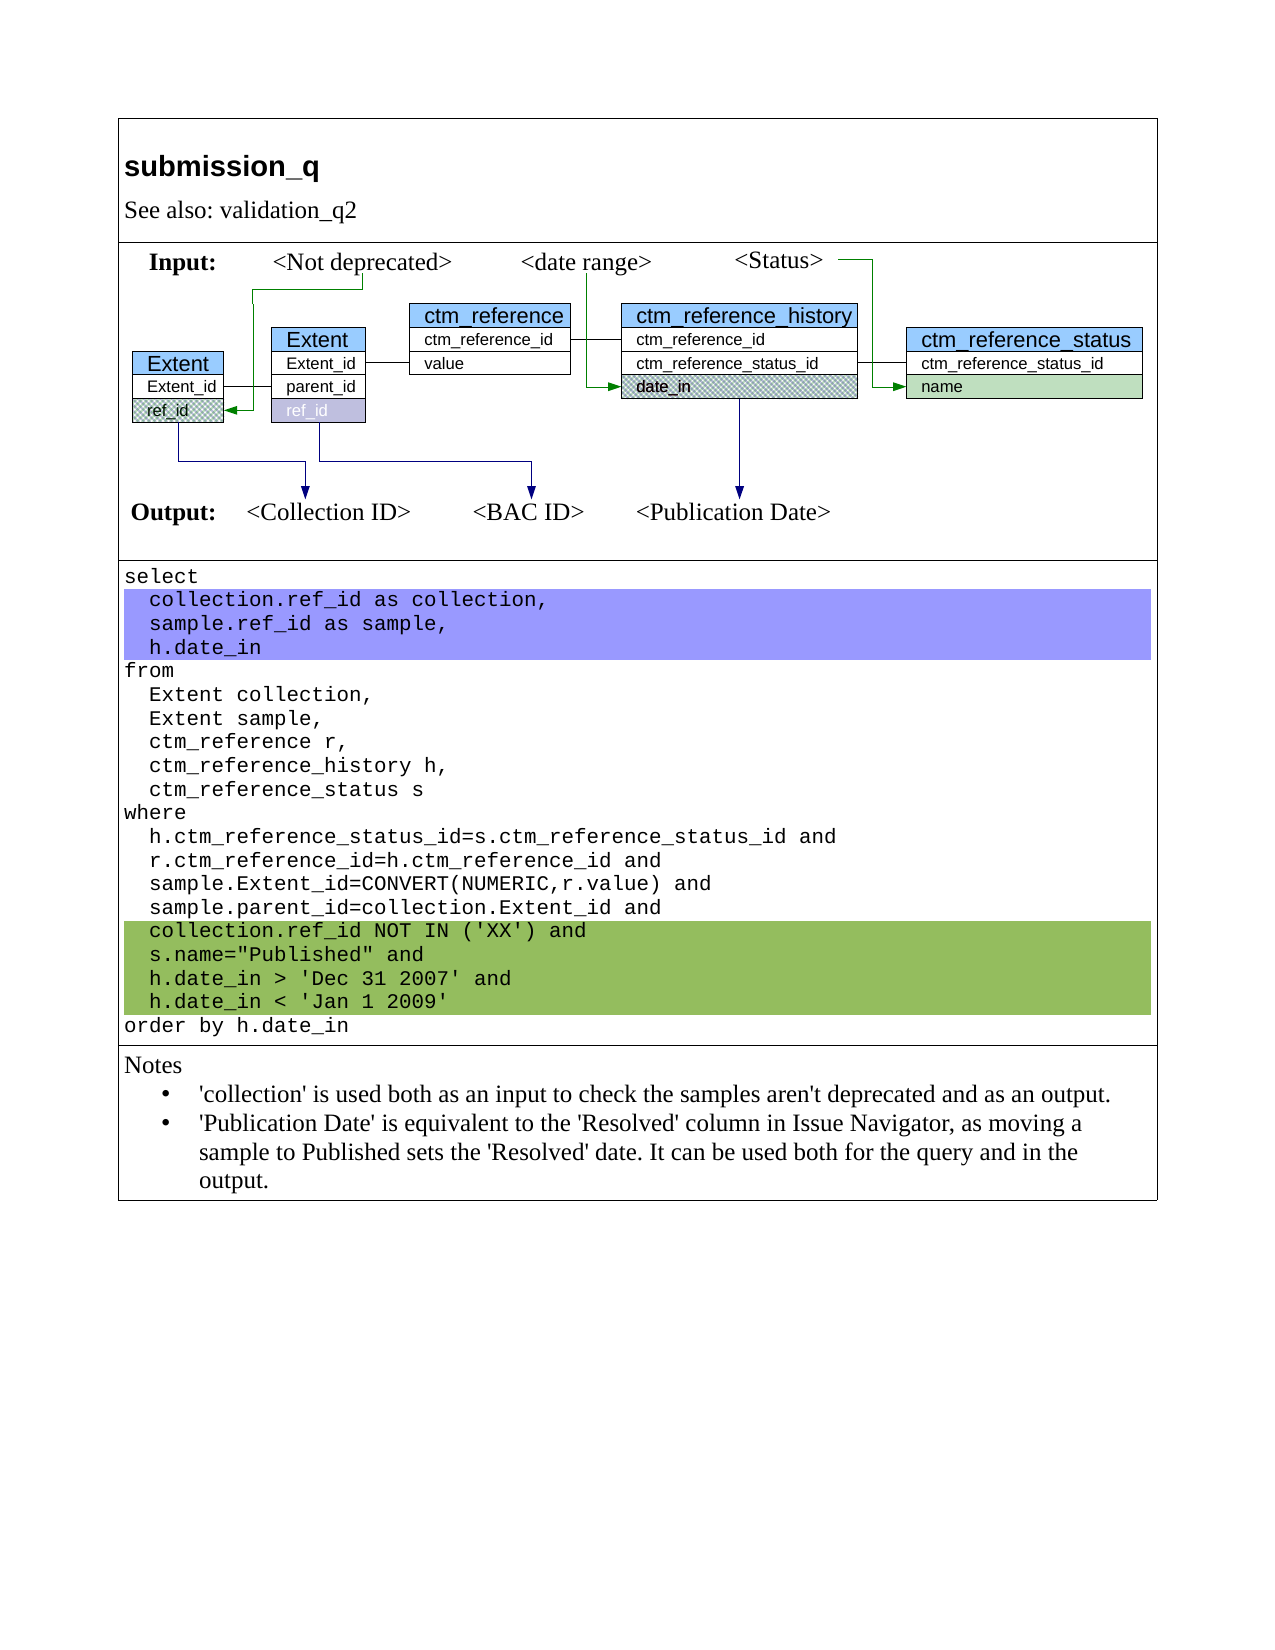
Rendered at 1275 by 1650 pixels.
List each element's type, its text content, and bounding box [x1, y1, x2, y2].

table_cell Notes 'collection' is used both as an input to check the samples aren't deprecated and as an output. 'Publication Date' is equivalent to the 'Resolved' column in Issue Navigator, as moving a sample to Published sets the 'Resolved' date. It can be used both for the query and in the output. [119, 1046, 1157, 1200]
table_header submission_q See also: validation_q2 [119, 119, 1157, 242]
table_cell [119, 243, 1157, 560]
table_cell select collection.ref_id as collection, sample.ref_id as sample, h.date_in from Extent collection, Extent sample, ctm_reference r, ctm_reference_history h, ctm_reference_status s where h.ctm_reference_status_id=s.ctm_reference_status_id and r.ctm_reference_id=h.ctm_reference_id and sample.Extent_id=CONVERT(NUMERIC,r.value) and sample.parent_id=collection.Extent_id and collection.ref_id NOT IN ('XX') and s.name="Published" and h.date_in > 'Dec 31 2007' and h.date_in < 'Jan 1 2009' order by h.date_in [119, 561, 1157, 1044]
